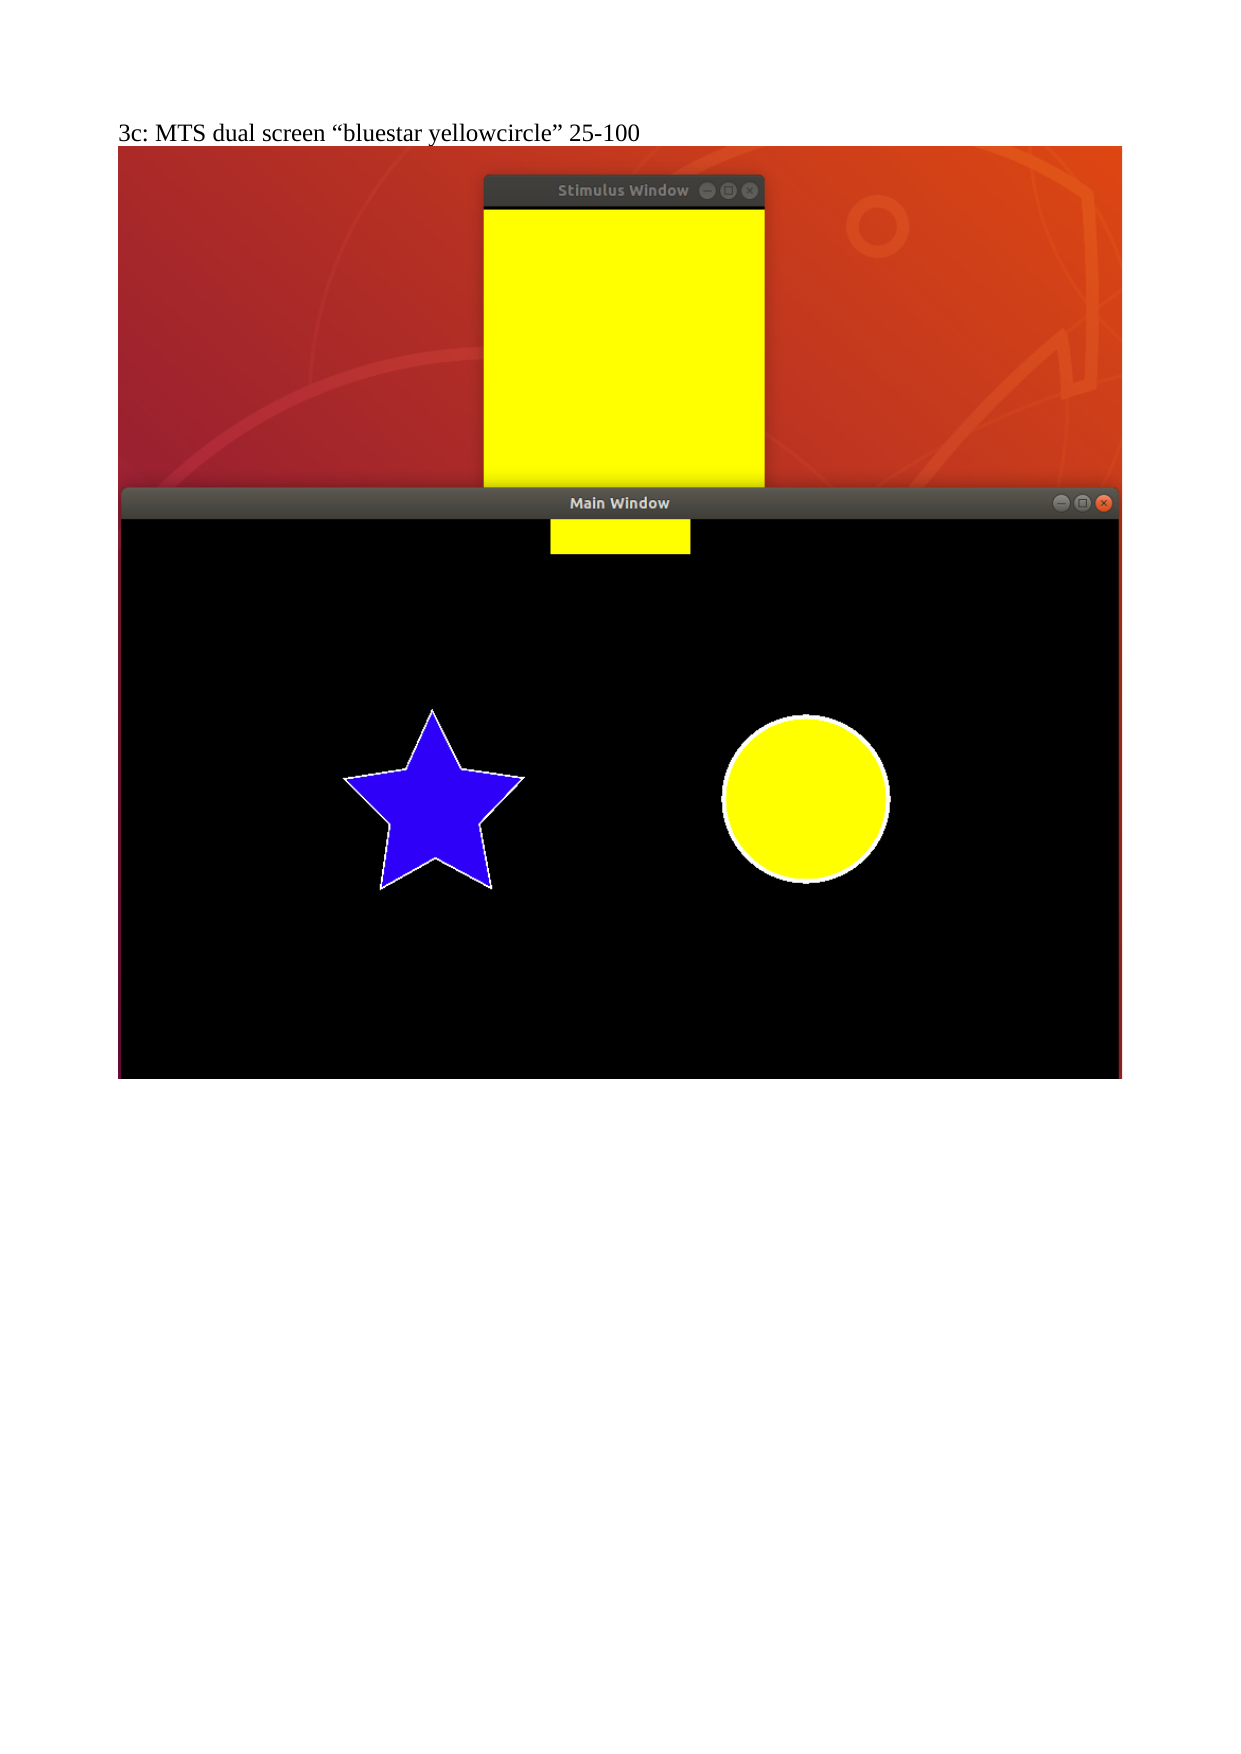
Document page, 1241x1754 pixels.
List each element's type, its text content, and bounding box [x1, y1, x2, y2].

text 3c: MTS dual screen “bluestar yellowcircle” 25-100 [118, 118, 1122, 146]
picture [118, 146, 1123, 1079]
